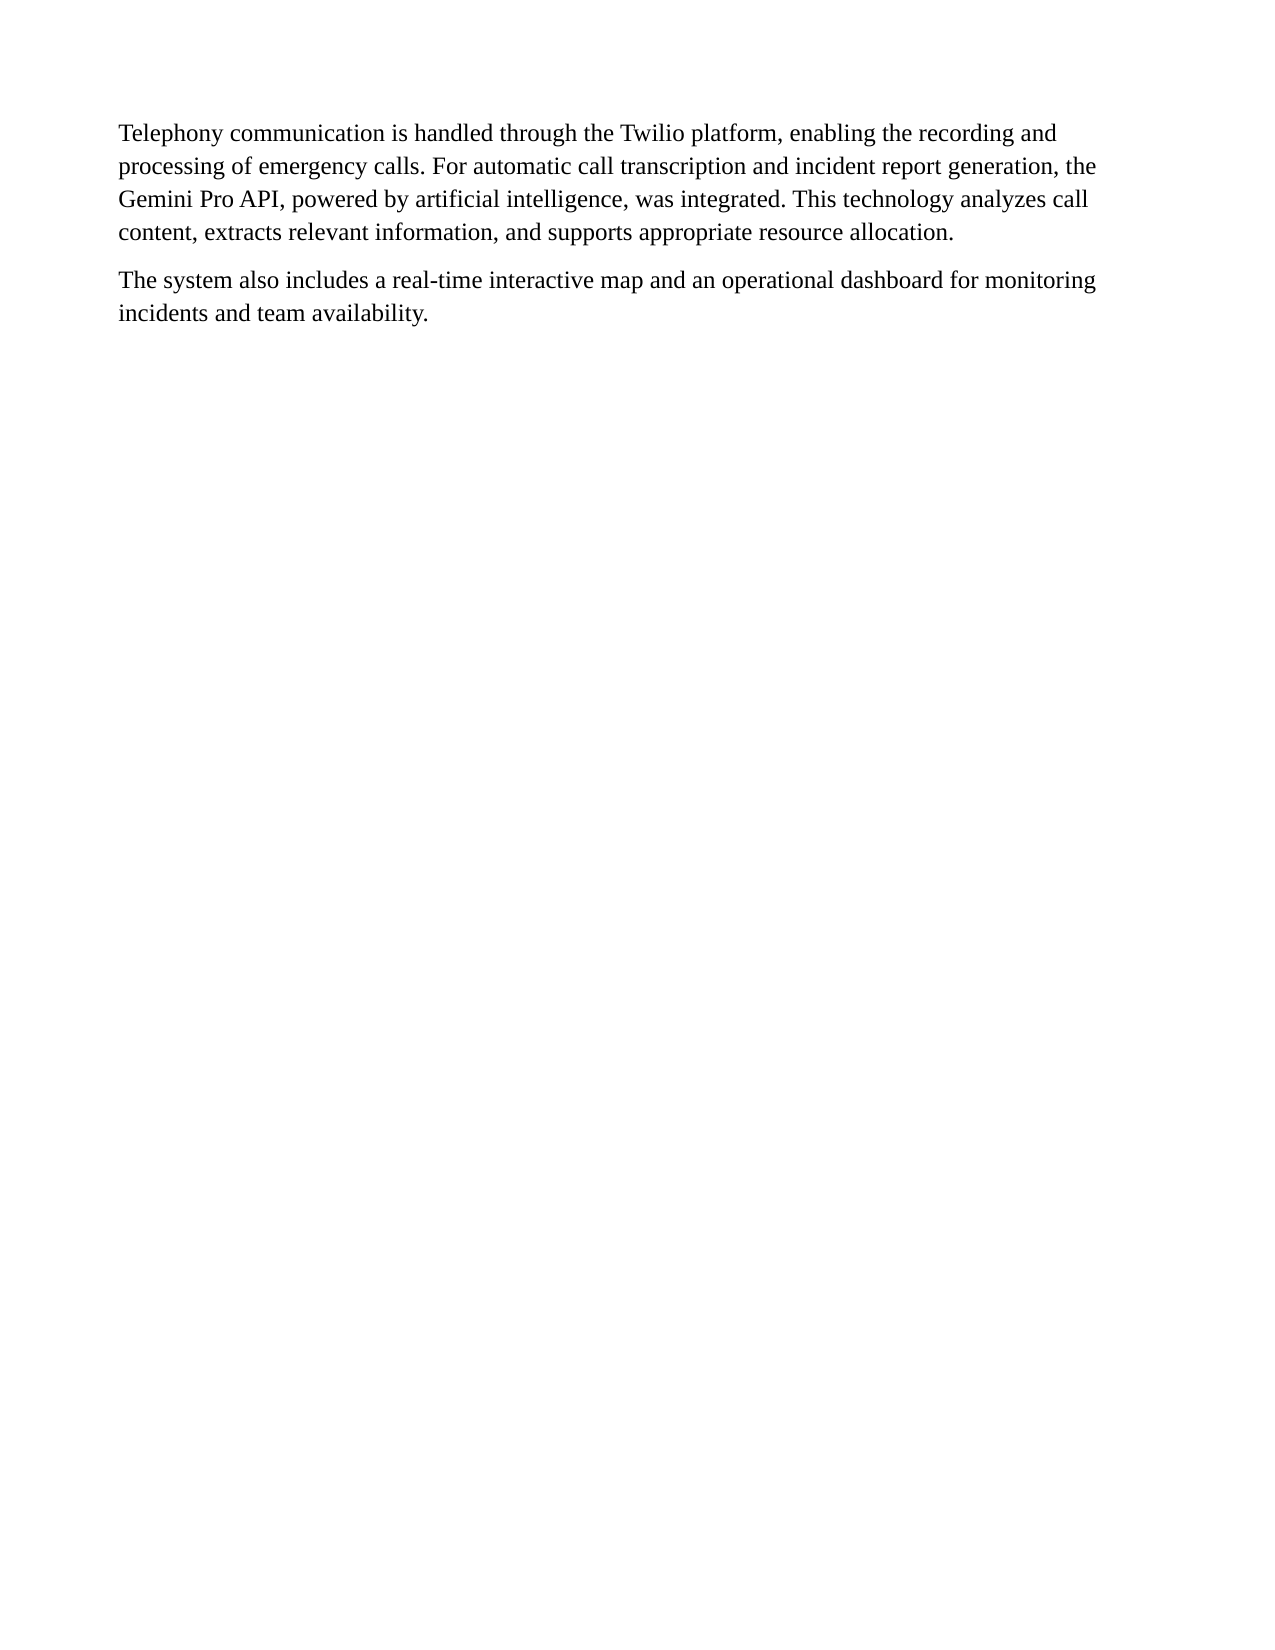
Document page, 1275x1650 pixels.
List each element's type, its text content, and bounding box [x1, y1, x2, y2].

text The system also includes a real-time interactive map and an operational dashboard for monitoring incidents and team availability. [118, 265, 1157, 327]
text Telephony communication is handled through the Twilio platform, enabling the recording and processing of emergency calls. For automatic call transcription and incident report generation, the Gemini Pro API, powered by artificial intelligence, was integrated. This technology analyzes call content, extracts relevant information, and supports appropriate resource allocation. [118, 118, 1157, 246]
